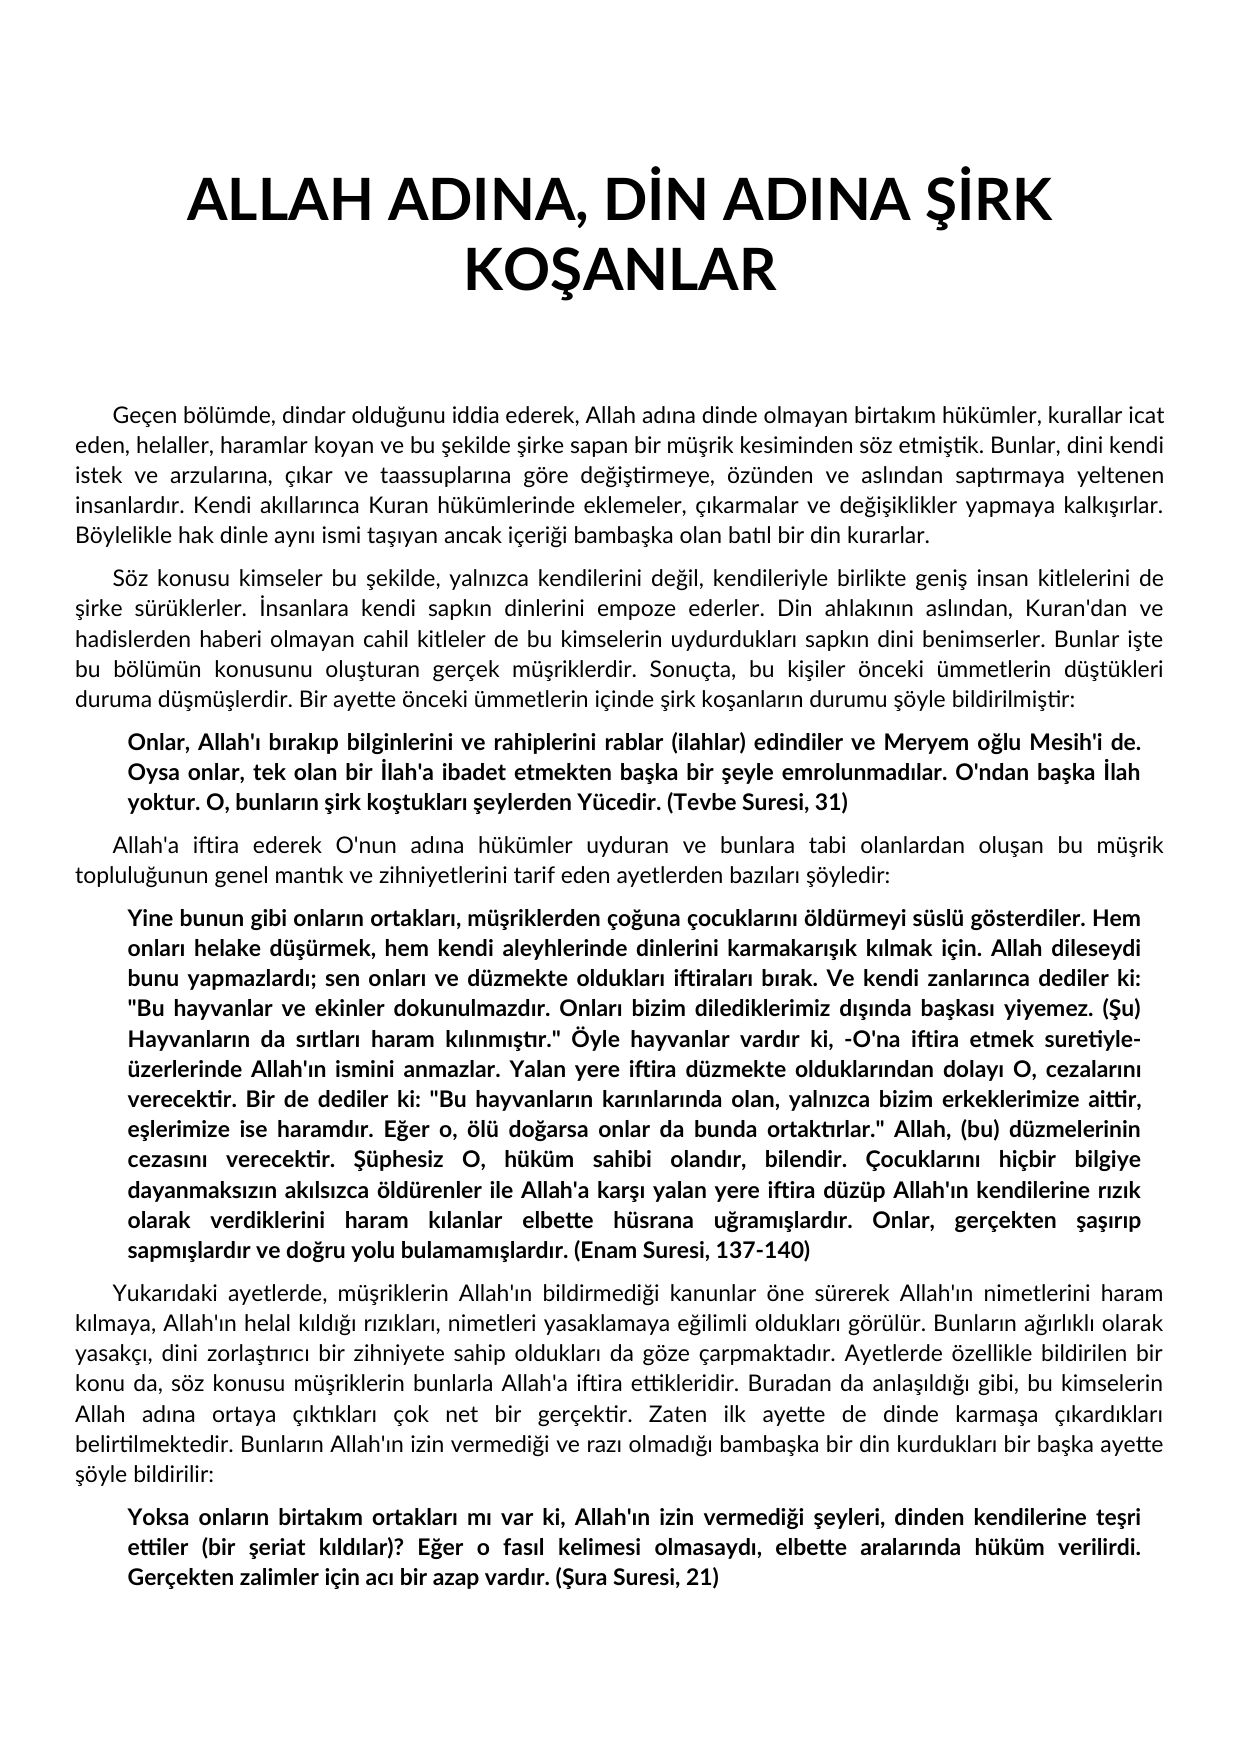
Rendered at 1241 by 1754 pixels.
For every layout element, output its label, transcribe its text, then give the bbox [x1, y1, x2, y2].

text Yine bunun gibi onların ortakları, müşriklerden çoğuna çocuklarını öldürmeyi süslü gösterdiler. Hem onları helake düşürmek, hem kendi aleyhlerinde dinlerini karmakarışık kılmak için. Allah dileseydi bunu yapmazlardı; sen onları ve düzmekte oldukları iftiraları bırak. Ve kendi zanlarınca dediler ki: "Bu hayvanlar ve ekinler dokunulmazdır. Onları bizim dilediklerimiz dışında başkası yiyemez. (Şu) Hayvanların da sırtları haram kılınmıştır." Öyle hayvanlar vardır ki, -O'na iftira etmek suretiyle- üzerlerinde Allah'ın ismini anmazlar. Yalan yere iftira düzmekte olduklarından dolayı O, cezalarını verecektir. Bir de dediler ki: "Bu hayvanların karınlarında olan, yalnızca bizim erkeklerimize aittir, eşlerimize ise haramdır. Eğer o, ölü doğarsa onlar da bunda ortaktırlar." Allah, (bu) düzmelerinin cezasını verecektir. Şüphesiz O, hüküm sahibi olandır, bilendir. Çocuklarını hiçbir bilgiye dayanmaksızın akılsızca öldürenler ile Allah'a karşı yalan yere iftira düzüp Allah'ın kendilerine rızık olarak verdiklerini haram kılanlar elbette hüsrana uğramışlardır. Onlar, gerçekten şaşırıp sapmışlardır ve doğru yolu bulamamışlardır. (Enam Suresi, 137-140) [127, 903, 1143, 1263]
text Onlar, Allah'ı bırakıp bilginlerini ve rahiplerini rablar (ilahlar) edindiler ve Meryem oğlu Mesih'i de. Oysa onlar, tek olan bir İlah'a ibadet etmekten başka bir şeyle emrolunmadılar. O'ndan başka İlah yoktur. O, bunların şirk koştukları şeylerden Yücedir. (Tevbe Suresi, 31) [127, 727, 1143, 815]
text Yukarıdaki ayetlerde, müşriklerin Allah'ın bildirmediği kanunlar öne sürerek Allah'ın nimetlerini haram kılmaya, Allah'ın helal kıldığı rızıkları, nimetleri yasaklamaya eğilimli oldukları görülür. Bunların ağırlıklı olarak yasakçı, dini zorlaştırıcı bir zihniyete sahip oldukları da göze çarpmaktadır. Ayetlerde özellikle bildirilen bir konu da, söz konusu müşriklerin bunlarla Allah'a iftira ettikleridir. Buradan da anlaşıldığı gibi, bu kimselerin Allah adına ortaya çıktıkları çok net bir gerçektir. Zaten ilk ayette de dinde karmaşa çıkardıkları belirtilmektedir. Bunların Allah'ın izin vermediği ve razı olmadığı bambaşka bir din kurdukları bir başka ayette şöyle bildirilir: [75, 1278, 1165, 1487]
subtitle ALLAH ADINA, DİN ADINA ŞİRK KOŞANLAR [75, 162, 1165, 302]
text Yoksa onların birtakım ortakları mı var ki, Allah'ın izin vermediği şeyleri, dinden kendilerine teşri ettiler (bir şeriat kıldılar)? Eğer o fasıl kelimesi olmasaydı, elbette aralarında hüküm verilirdi. Gerçekten zalimler için acı bir azap vardır. (Şura Suresi, 21) [127, 1502, 1143, 1590]
text Allah'a iftira ederek O'nun adına hükümler uyduran ve bunlara tabi olanlardan oluşan bu müşrik topluluğunun genel mantık ve zihniyetlerini tarif eden ayetlerden bazıları şöyledir: [75, 831, 1165, 888]
text Söz konusu kimseler bu şekilde, yalnızca kendilerini değil, kendileriyle birlikte geniş insan kitlelerini de şirke sürüklerler. İnsanlara kendi sapkın dinlerini empoze ederler. Din ahlakının aslından, Kuran'dan ve hadislerden haberi olmayan cahil kitleler de bu kimselerin uydurdukları sapkın dini benimserler. Bunlar işte bu bölümün konusunu oluşturan gerçek müşriklerdir. Sonuçta, bu kişiler önceki ümmetlerin düştükleri duruma düşmüşlerdir. Bir ayette önceki ümmetlerin içinde şirk koşanların durumu şöyle bildirilmiştir: [75, 564, 1165, 712]
text Geçen bölümde, dindar olduğunu iddia ederek, Allah adına dinde olmayan birtakım hükümler, kurallar icat eden, helaller, haramlar koyan ve bu şekilde şirke sapan bir müşrik kesiminden söz etmiştik. Bunlar, dini kendi istek ve arzularına, çıkar ve taassuplarına göre değiştirmeye, özünden ve aslından saptırmaya yeltenen insanlardır. Kendi akıllarınca Kuran hükümlerinde eklemeler, çıkarmalar ve değişiklikler yapmaya kalkışırlar. Böylelikle hak dinle aynı ismi taşıyan ancak içeriği bambaşka olan batıl bir din kurarlar. [75, 400, 1165, 549]
